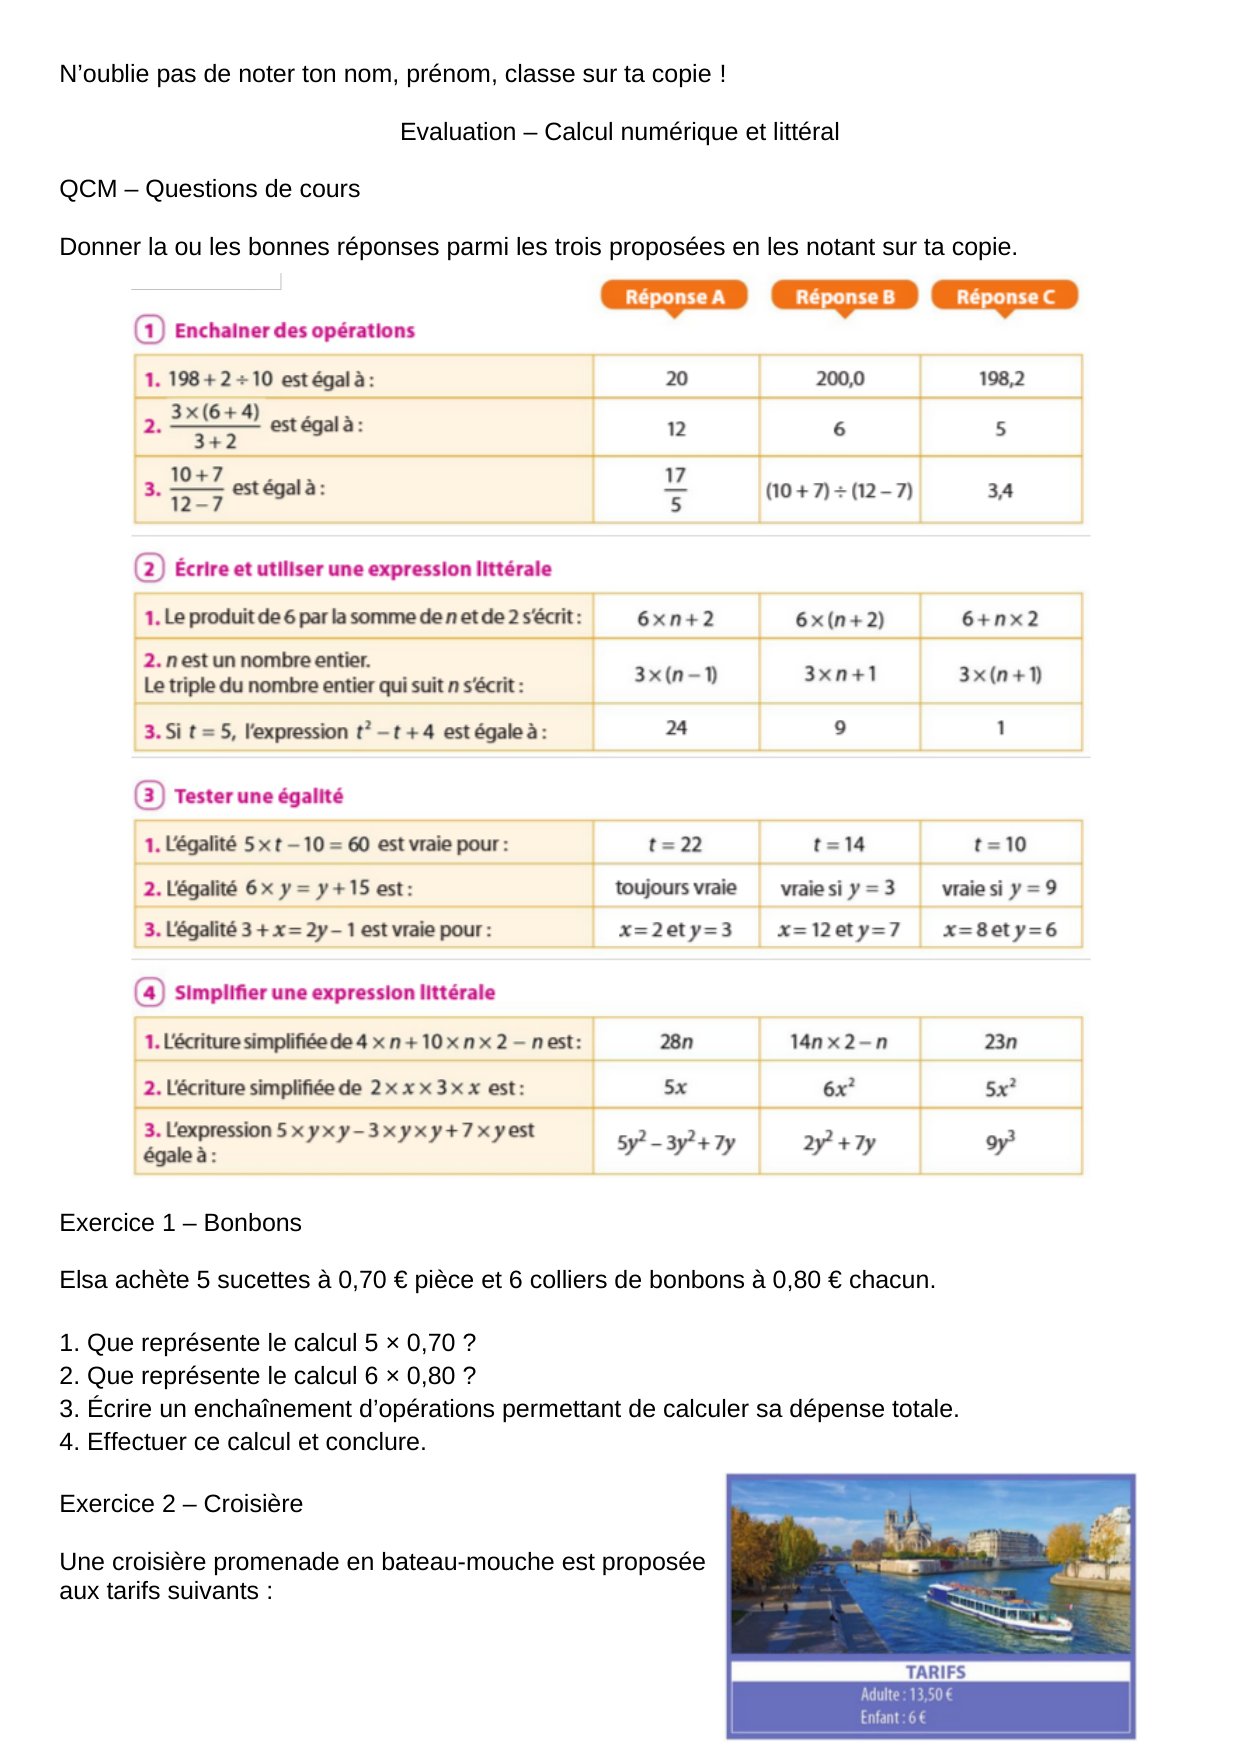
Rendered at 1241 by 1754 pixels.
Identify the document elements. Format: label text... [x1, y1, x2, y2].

text [1139, 1547, 1181, 1604]
picture [722, 1472, 1139, 1742]
text Exercice 1 – Bonbons [59, 1208, 1181, 1237]
text Donner la ou les bonnes réponses parmi les trois proposées en les notant sur ta copie. [59, 232, 1181, 260]
picture [131, 273, 1091, 1179]
text Une croisière promenade en bateau-mouche est proposée aux tarifs suivants : [59, 1547, 722, 1604]
text 4. Effectuer ce calcul et conclure. [59, 1427, 1181, 1456]
text Elsa achète 5 sucettes à 0,70 € pièce et 6 colliers de bonbons à 0,80 € chacun. [59, 1265, 1181, 1294]
text [1139, 1489, 1181, 1518]
text 1. Que représente le calcul 5 × 0,70 ? [59, 1328, 1181, 1357]
text Exercice 2 – Croisière [59, 1489, 722, 1518]
text N’oublie pas de noter ton nom, prénom, classe sur ta copie ! [59, 59, 1181, 88]
text Evaluation – Calcul numérique et littéral [59, 117, 1181, 145]
text QCM – Questions de cours [59, 174, 1181, 203]
text 2. Que représente le calcul 6 × 0,80 ? [59, 1361, 1181, 1389]
text 3. Écrire un enchaînement d’opérations permettant de calculer sa dépense totale. [59, 1394, 1181, 1423]
